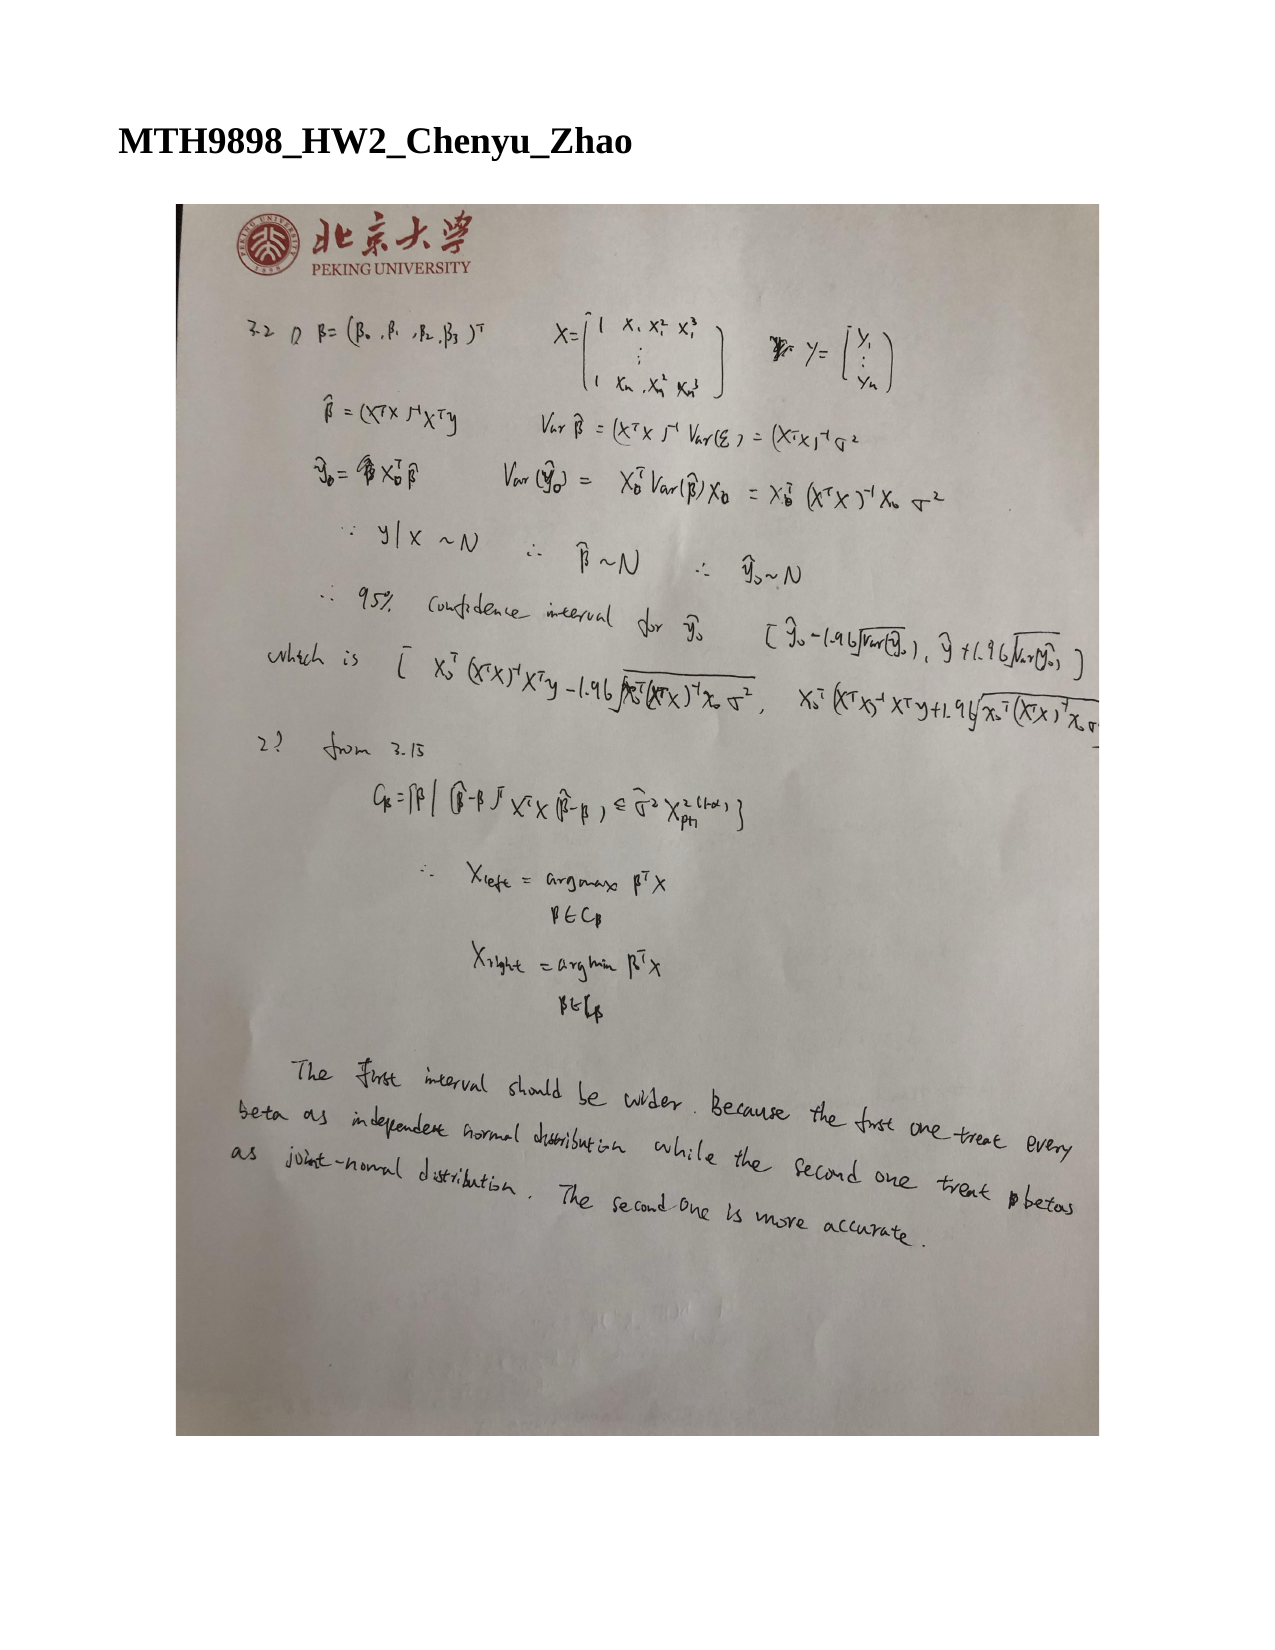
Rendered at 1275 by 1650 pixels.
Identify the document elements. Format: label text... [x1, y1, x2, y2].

picture [175, 204, 1100, 1436]
text MTH9898_HW2_Chenyu_Zhao [118, 118, 1157, 161]
